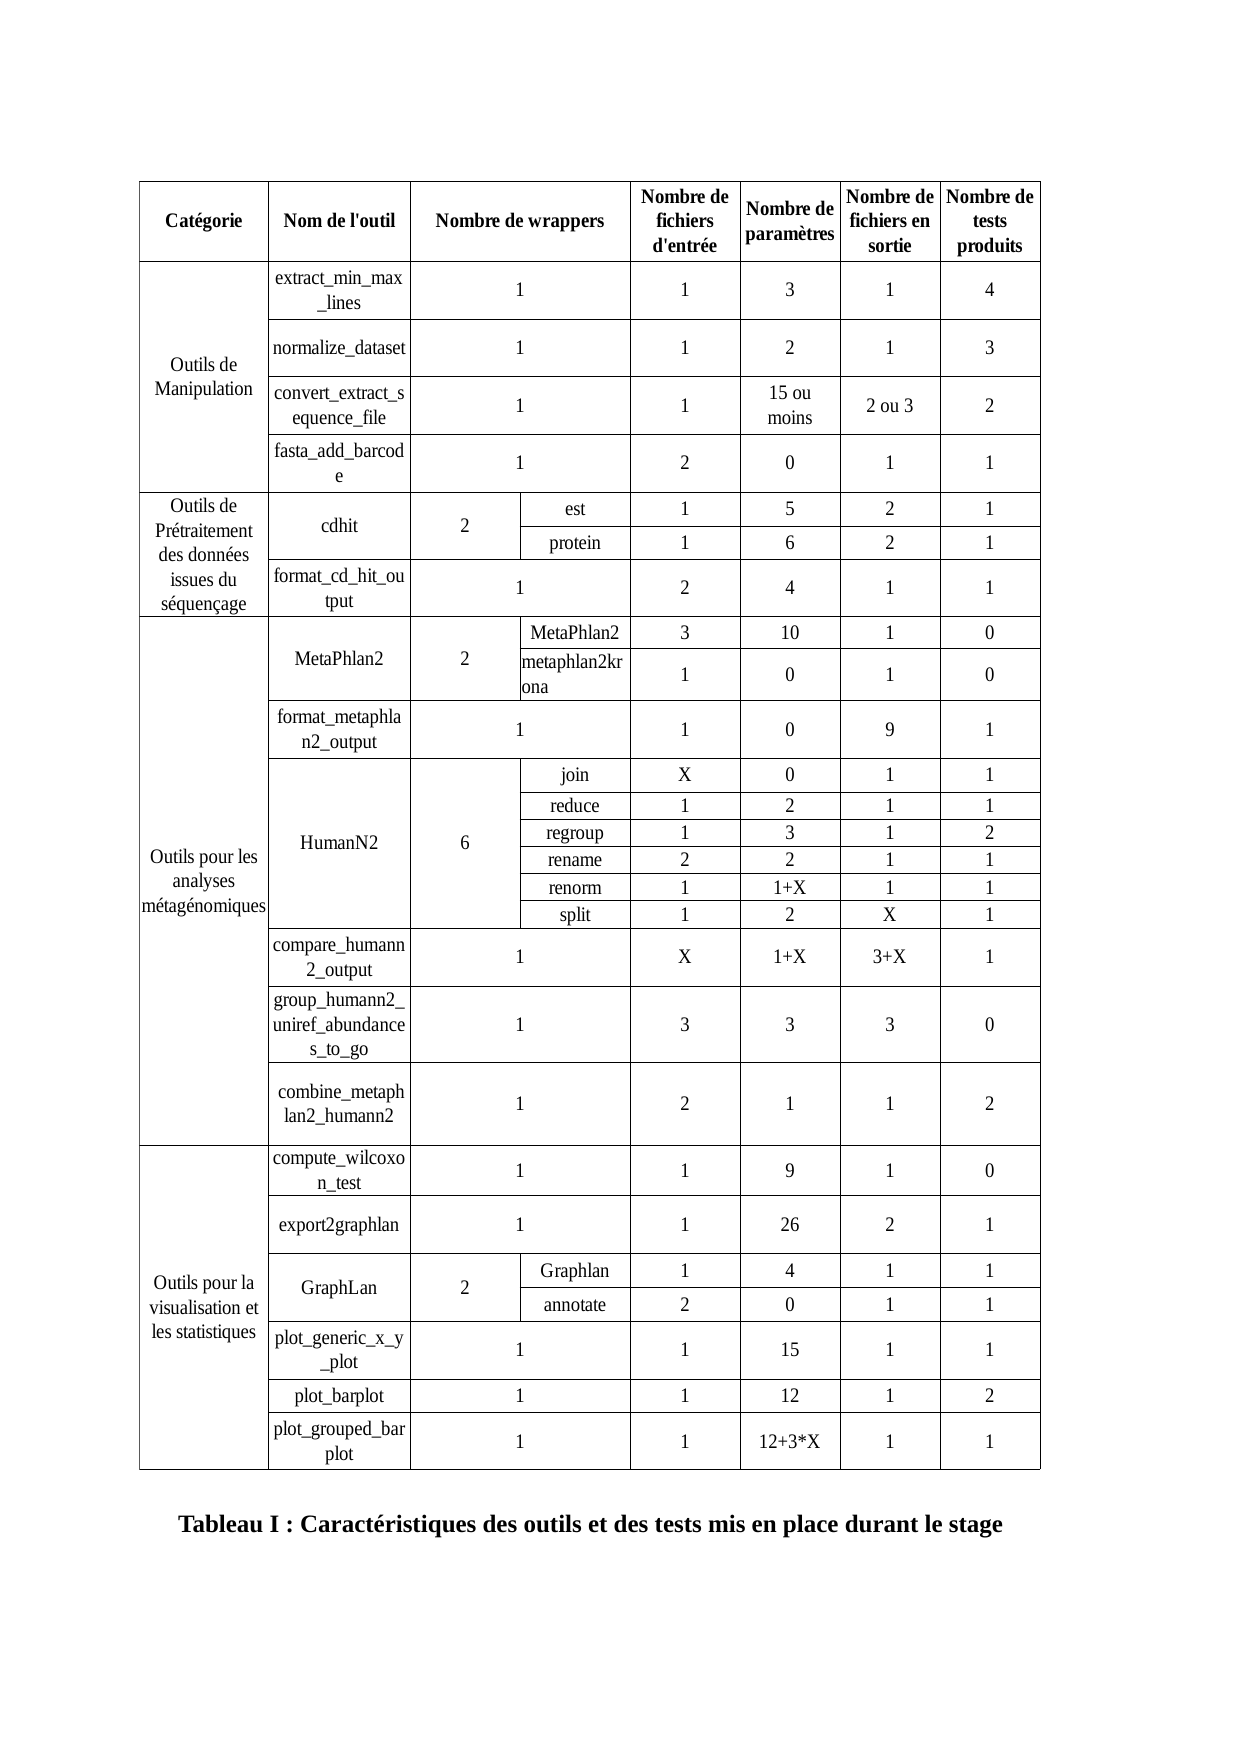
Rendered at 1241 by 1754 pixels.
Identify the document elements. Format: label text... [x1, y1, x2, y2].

text Tableau I : Caractéristiques des outils et des tests mis en place durant le stage [148, 1509, 1033, 1538]
